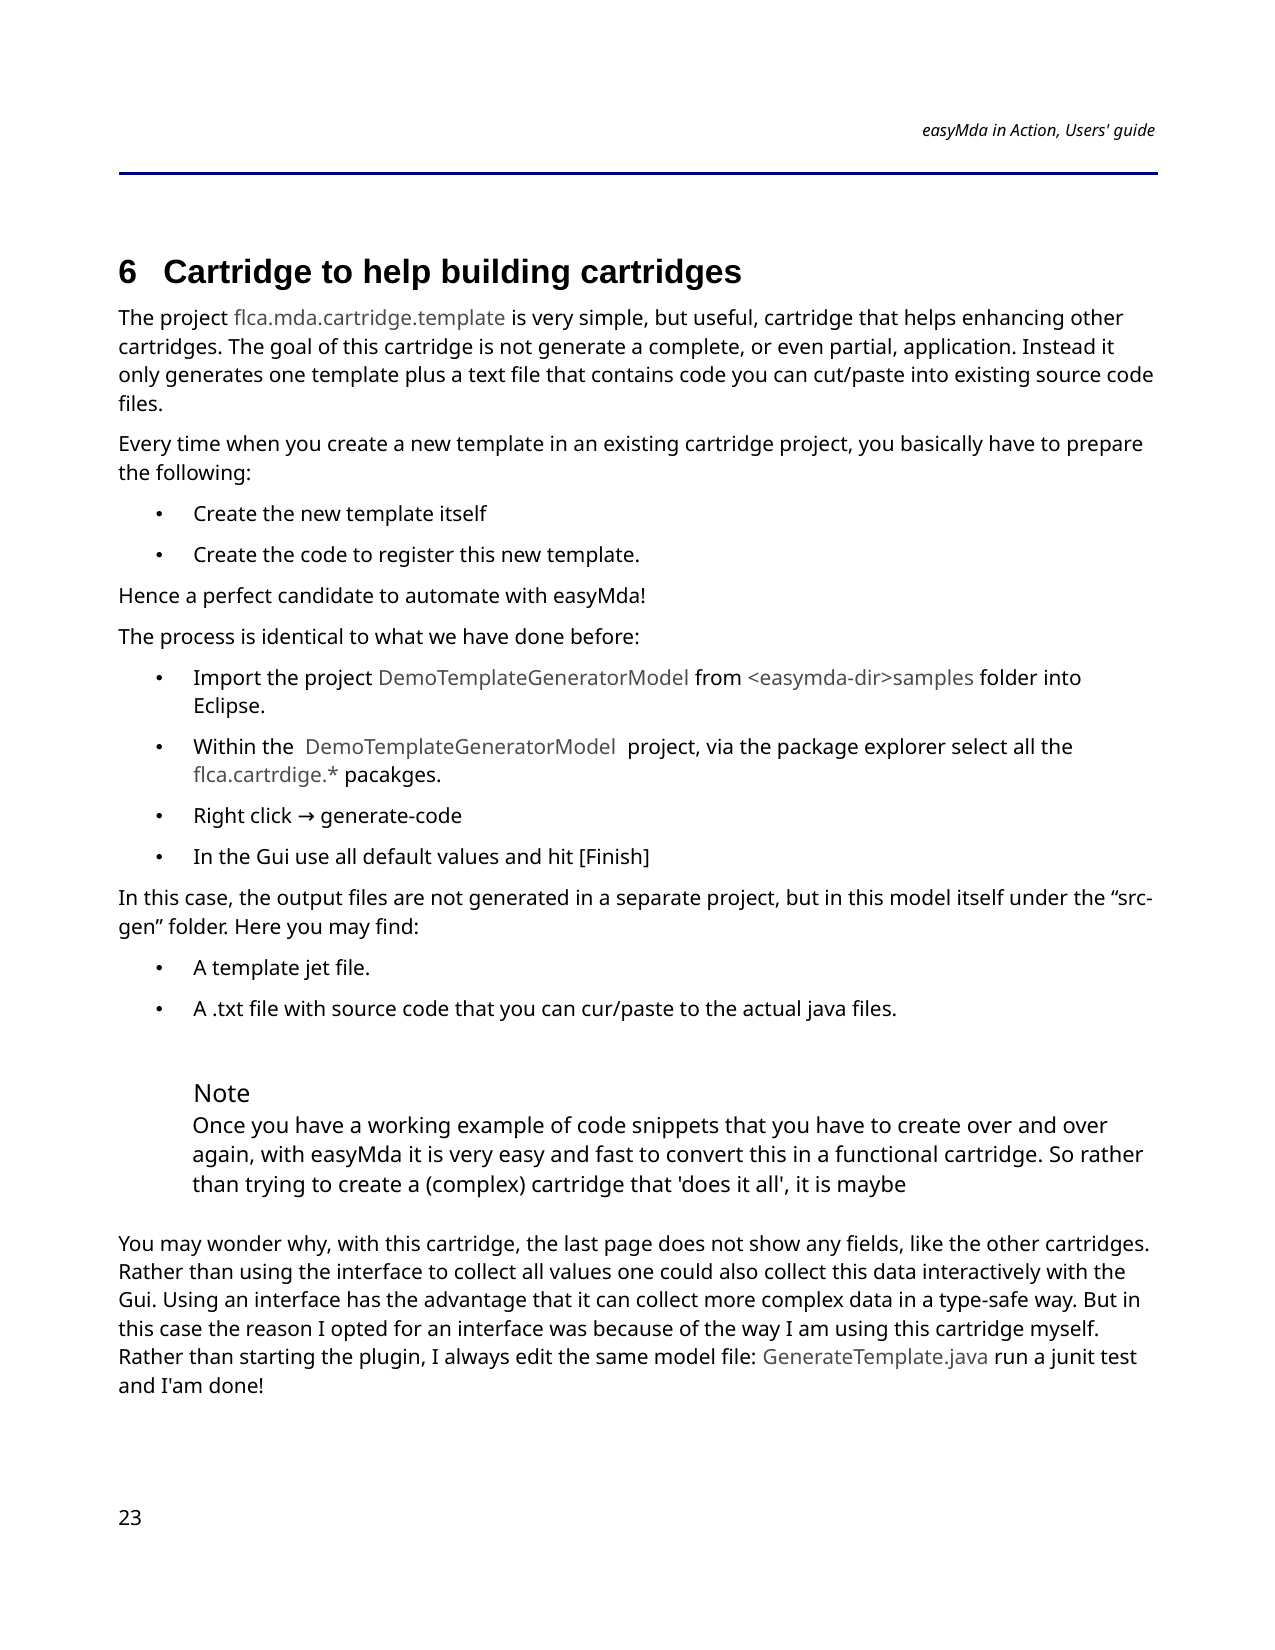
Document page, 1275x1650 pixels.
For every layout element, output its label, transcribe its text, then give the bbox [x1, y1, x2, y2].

list Import the project DemoTemplateGeneratorModel from <easymda-dir>samples folder into Eclipse. [156, 663, 1157, 719]
list A .txt file with source code that you can cur/paste to the actual java files. [156, 994, 1157, 1022]
list Within the DemoTemplateGeneratorModel project, via the package explorer select all the flca.cartrdige.* pacakges. [156, 732, 1157, 789]
list Create the new template itself [156, 499, 1157, 527]
list A template jet file. [156, 953, 1157, 981]
list Right click → generate-code [156, 801, 1157, 830]
text You may wonder why, with this cartridge, the last page does not show any fields, like the other cartridges. Rather than using the interface to collect all values one could also collect this data interactively with the Gui. Using an interface has the advantage that it can collect more complex data in a type-safe way. But in this case the reason I opted for an interface was because of the way I am using this cartridge myself. Rather than starting the plugin, I always edit the same model file: GenerateTemplate.java run a junit test and I'am done! [118, 1229, 1157, 1399]
text The process is identical to what we have done before: [118, 622, 1157, 650]
text The project flca.mda.cartridge.template is very simple, but useful, cartridge that helps enhancing other cartridges. The goal of this cartridge is not generate a complete, or even partial, application. Instead it only generates one template plus a text file that contains code you can cut/paste into existing source code files. [118, 303, 1157, 417]
text In this case, the output files are not generated in a separate project, but in this model itself under the “src-gen” folder. Here you may find: [118, 883, 1157, 940]
list In the Gui use all default values and hit [Finish] [156, 842, 1157, 871]
text Once you have a working example of code snippets that you have to create over and over again, with easyMda it is very easy and fast to convert this in a functional cartridge. So rather than trying to create a (complex) cartridge that 'does it all', it is maybe [192, 1109, 1157, 1199]
subtitle Cartridge to help building cartridges [118, 252, 1157, 291]
text Note [193, 1076, 1157, 1109]
text Every time when you create a new template in an existing cartridge project, you basically have to prepare the following: [118, 429, 1157, 486]
text Hence a perfect candidate to automate with easyMda! [118, 581, 1157, 609]
list Create the code to register this new template. [156, 540, 1157, 568]
